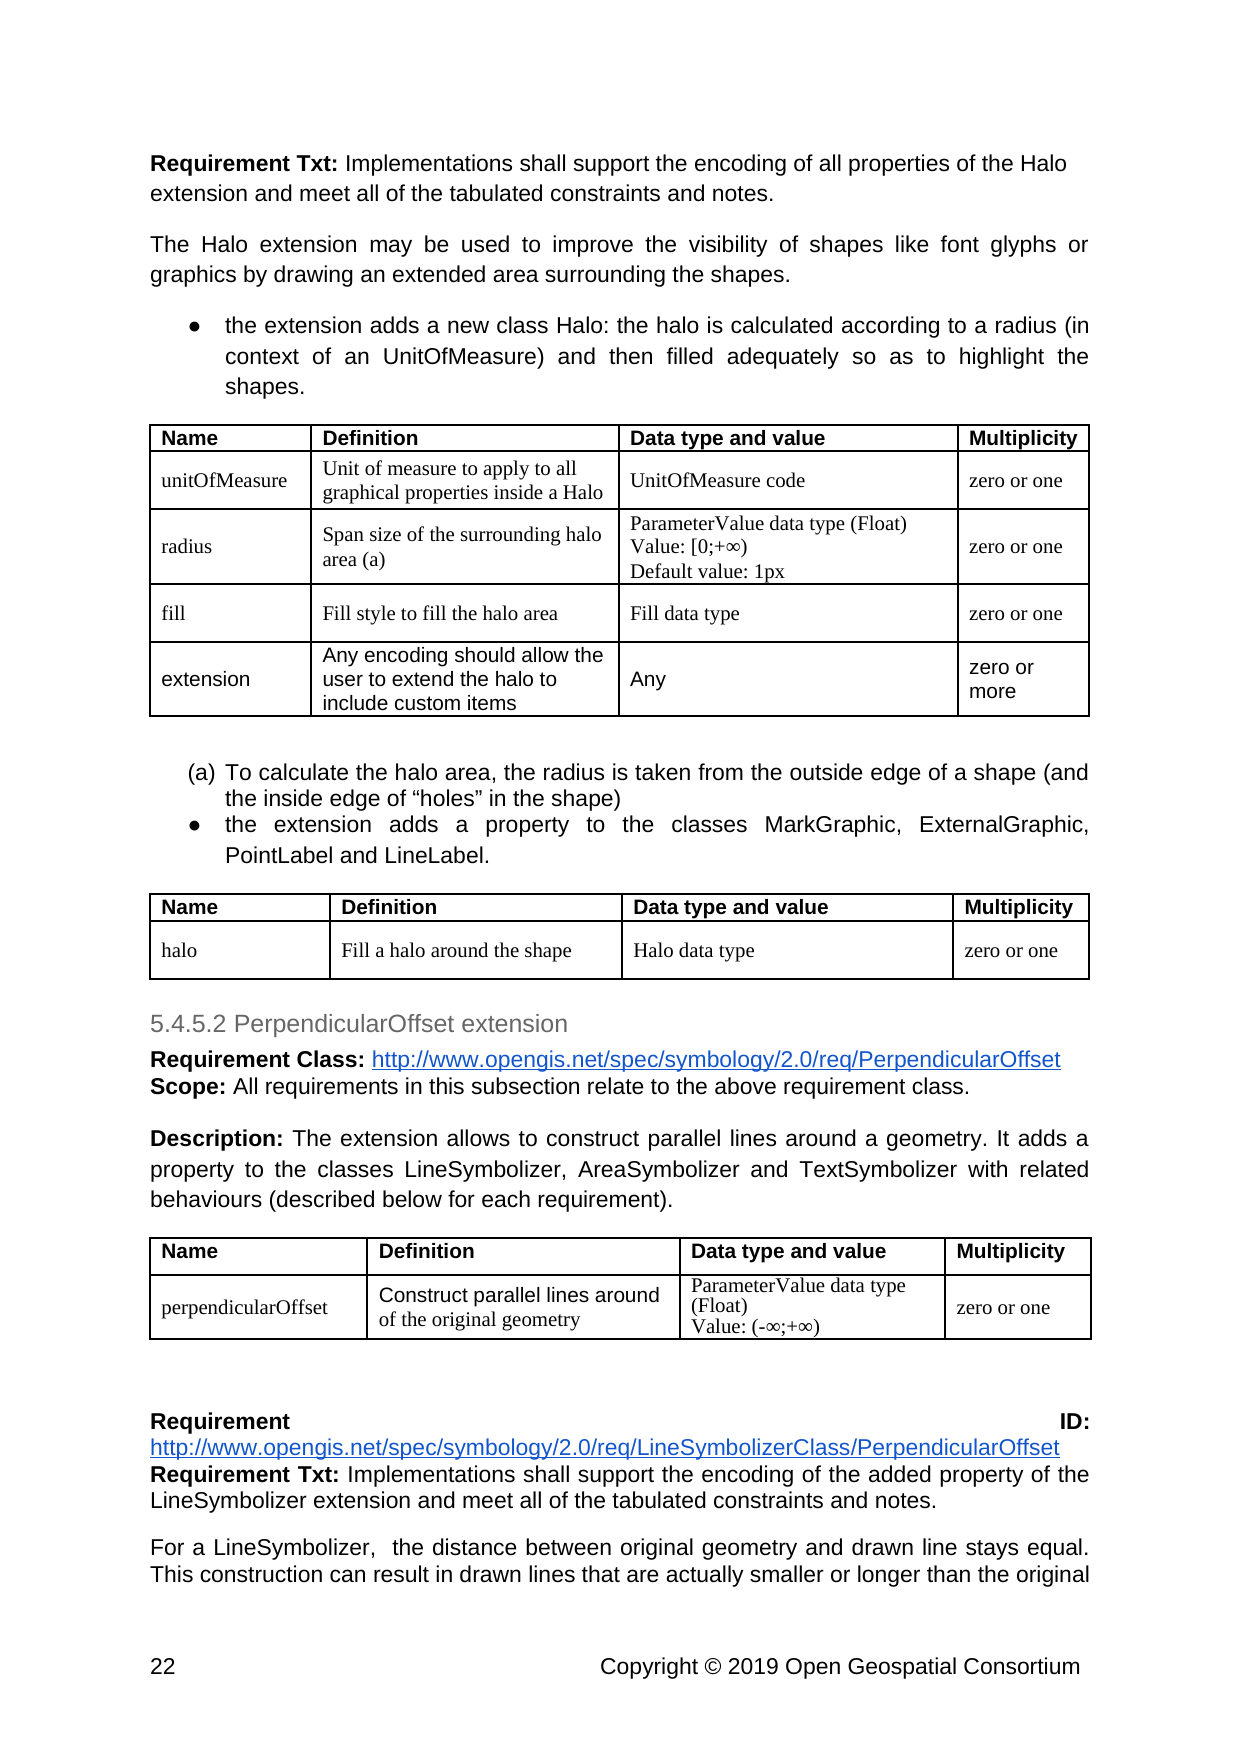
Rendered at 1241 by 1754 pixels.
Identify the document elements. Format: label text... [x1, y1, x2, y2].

subtitle ​5.4.5.2​ PerpendicularOffset extension [150, 1009, 1090, 1038]
text Description: The extension allows to construct parallel lines around a geometry. It adds a property to the classes LineSymbolizer, AreaSymbolizer and TextSymbolizer with related behaviours (described below for each requirement). [150, 1125, 1090, 1212]
table_cell Construct parallel lines around of the original geometry [368, 1276, 679, 1338]
table_cell radius [151, 510, 310, 583]
table_cell halo [151, 922, 329, 978]
table_cell ParameterValue data type (Float) Value: [0;+∞) Default value: 1px [620, 510, 957, 583]
table_cell Unit of measure to apply to all graphical properties inside a Halo [312, 452, 618, 508]
table_cell unitOfMeasure [151, 452, 310, 508]
table_cell zero or one [959, 452, 1088, 508]
table_header Definition [331, 895, 621, 920]
text Requirement Class: http://www.opengis.net/spec/symbology/2.0/req/PerpendicularOffset [150, 1046, 1090, 1073]
table_header Multiplicity [959, 426, 1088, 450]
list the extension adds a property to the classes MarkGraphic, ExternalGraphic, PointLabel and LineLabel. [187, 811, 1090, 868]
table_header Multiplicity [946, 1239, 1090, 1274]
table_cell Fill a halo around the shape [331, 922, 621, 978]
table_cell extension [151, 643, 310, 715]
list the extension adds a new class Halo: the halo is calculated according to a radius (in context of an UnitOfMeasure) and then filled adequately so as to highlight the shapes. [187, 312, 1090, 399]
text For a LineSymbolizer, the distance between original geometry and drawn line stays equal. This construction can result in drawn lines that are actually smaller or longer than the original [150, 1534, 1090, 1587]
table_header Data type and value [623, 895, 952, 920]
table_cell perpendicularOffset [151, 1276, 366, 1338]
table_cell Fill style to fill the halo area [312, 585, 618, 641]
table_cell zero or one [946, 1276, 1090, 1338]
table_cell fill [151, 585, 310, 641]
table_header Multiplicity [954, 895, 1088, 920]
table_header Data type and value [620, 426, 957, 450]
table_cell Any encoding should allow the user to extend the halo to include custom items [312, 643, 618, 715]
table_header Name [151, 895, 329, 920]
table_cell ParameterValue data type (Float) Value: (-∞;+∞) [681, 1276, 944, 1338]
table_cell zero or one [959, 585, 1088, 641]
table_cell UnitOfMeasure code [620, 452, 957, 508]
table_header Name [151, 426, 310, 450]
table_cell zero or one [959, 510, 1088, 583]
table_header Name [151, 1239, 366, 1274]
text Scope: All requirements in this subsection relate to the above requirement class. [150, 1073, 1090, 1099]
table_cell Span size of the surrounding halo area (a) [312, 510, 618, 583]
table_header Definition [368, 1239, 679, 1274]
table_cell Halo data type [623, 922, 952, 978]
table_cell Fill data type [620, 585, 957, 641]
list To calculate the halo area, the radius is taken from the outside edge of a shape (and the inside edge of “holes” in the shape) [187, 759, 1090, 811]
table_cell Any [620, 643, 957, 715]
table_cell zero or one [954, 922, 1088, 978]
table_header Data type and value [681, 1239, 944, 1274]
text Requirement Txt: Implementations shall support the encoding of all properties of the Halo extension and meet all of the tabulated constraints and notes. [150, 150, 1090, 207]
table_cell zero or more [959, 643, 1088, 715]
text The Halo extension may be used to improve the visibility of shapes like font glyphs or graphics by drawing an extended area surrounding the shapes. [150, 231, 1090, 288]
text Requirement ID: http://www.opengis.net/spec/symbology/2.0/req/LineSymbolizerClass/PerpendicularOffset Requirement Txt: Implementations shall support the encoding of the added property of the LineSymbolizer extension and meet all of the tabulated constraints and notes. [150, 1408, 1090, 1513]
table_header Definition [312, 426, 618, 450]
